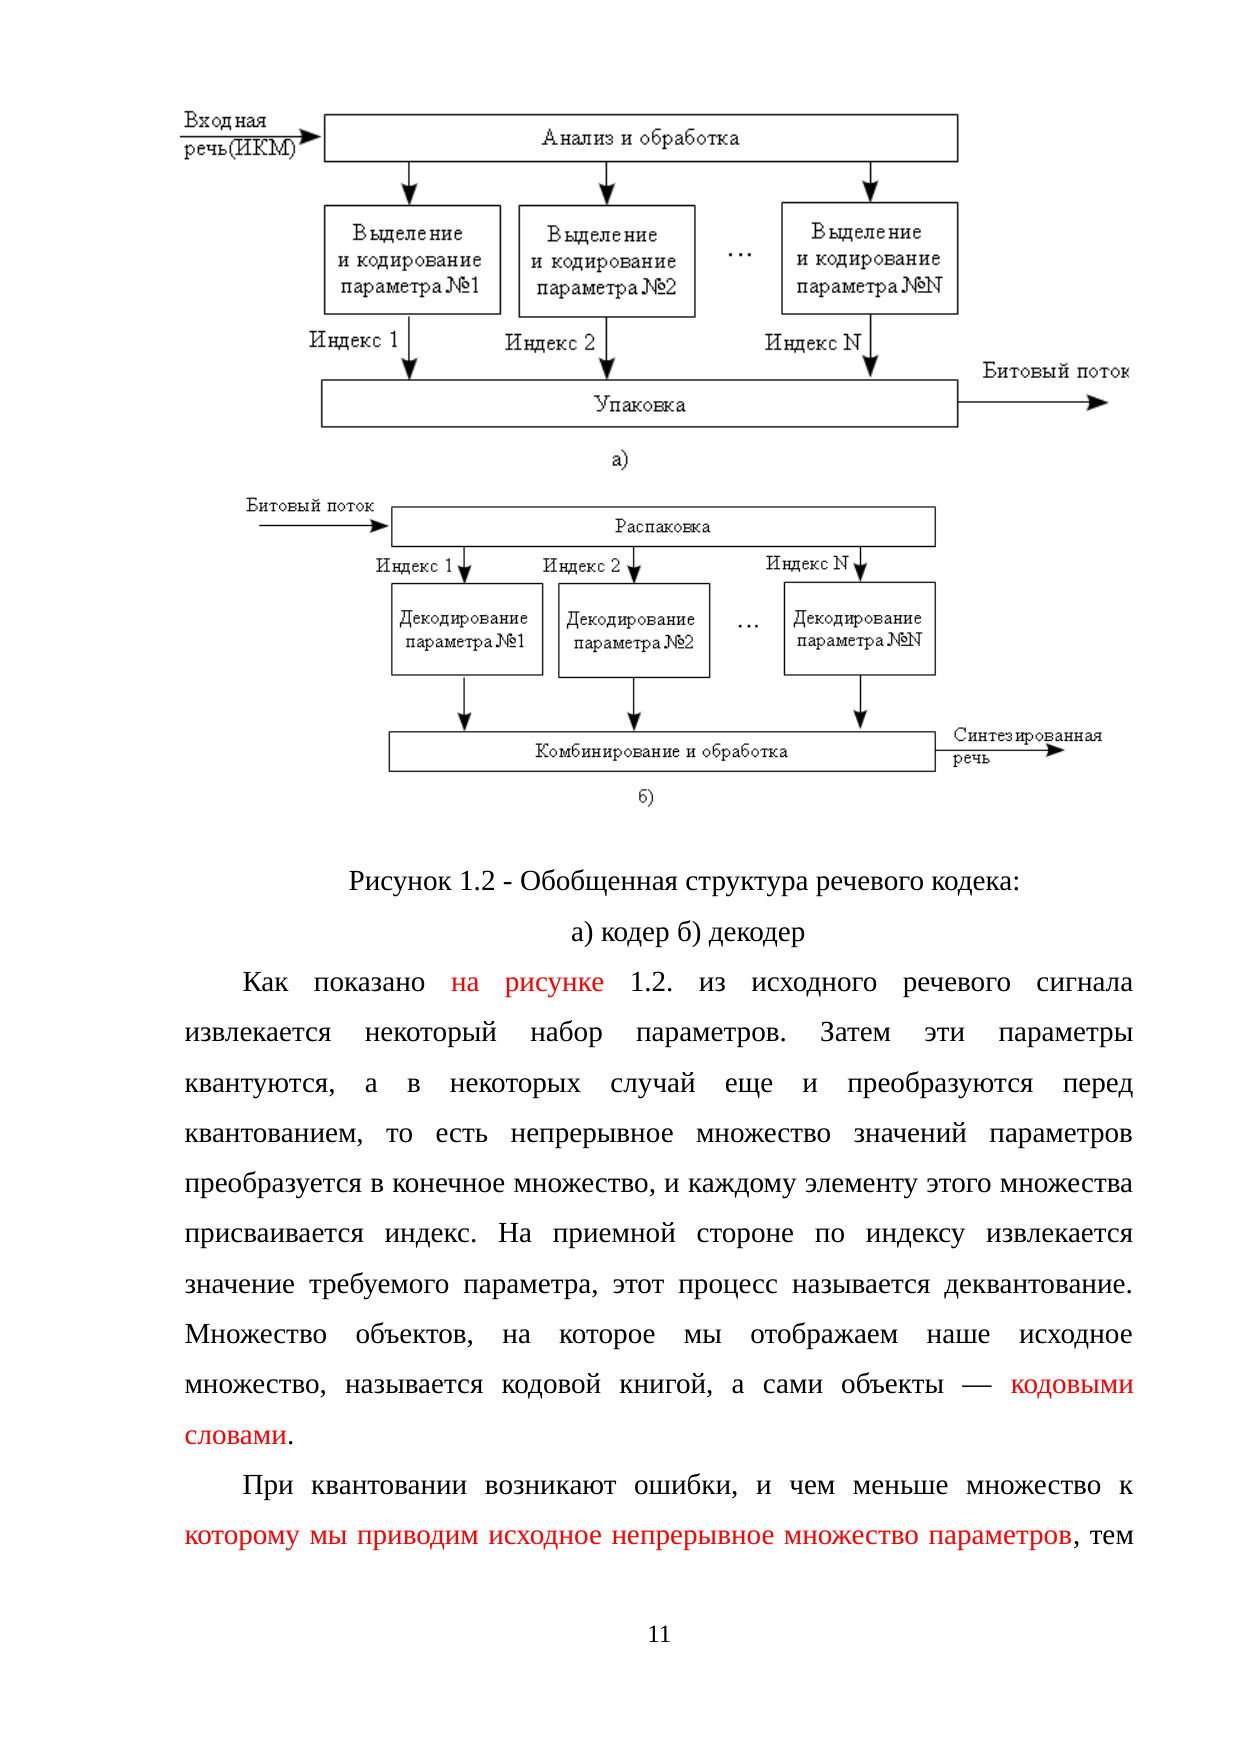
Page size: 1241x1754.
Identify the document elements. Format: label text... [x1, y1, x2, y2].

picture [233, 483, 1128, 819]
text Как показано на рисунке 1.2. из исходного речевого сигнала извлекается некоторый набор параметров. Затем эти параметры квантуются, а в некоторых случай еще и преобразуются перед квантованием, то есть непрерывное множество значений параметров преобразуется в конечное множество, и каждому элементу этого множества присваивается индекс. На приемной стороне по индексу извлекается значение требуемого параметра, этот процесс называется деквантование. Множество объектов, на которое мы отображаем наше исходное множество, называется кодовой книгой, а сами объекты — кодовыми словами. [184, 964, 1134, 1450]
text а) кодер б) декодер [184, 914, 1134, 947]
text Рисунок 1.2 - Обобщенная структура речевого кодека: [184, 863, 1134, 897]
text При квантовании возникают ошибки, и чем меньше множество к которому мы приводим исходное непрерывное множество параметров, тем [184, 1467, 1134, 1551]
